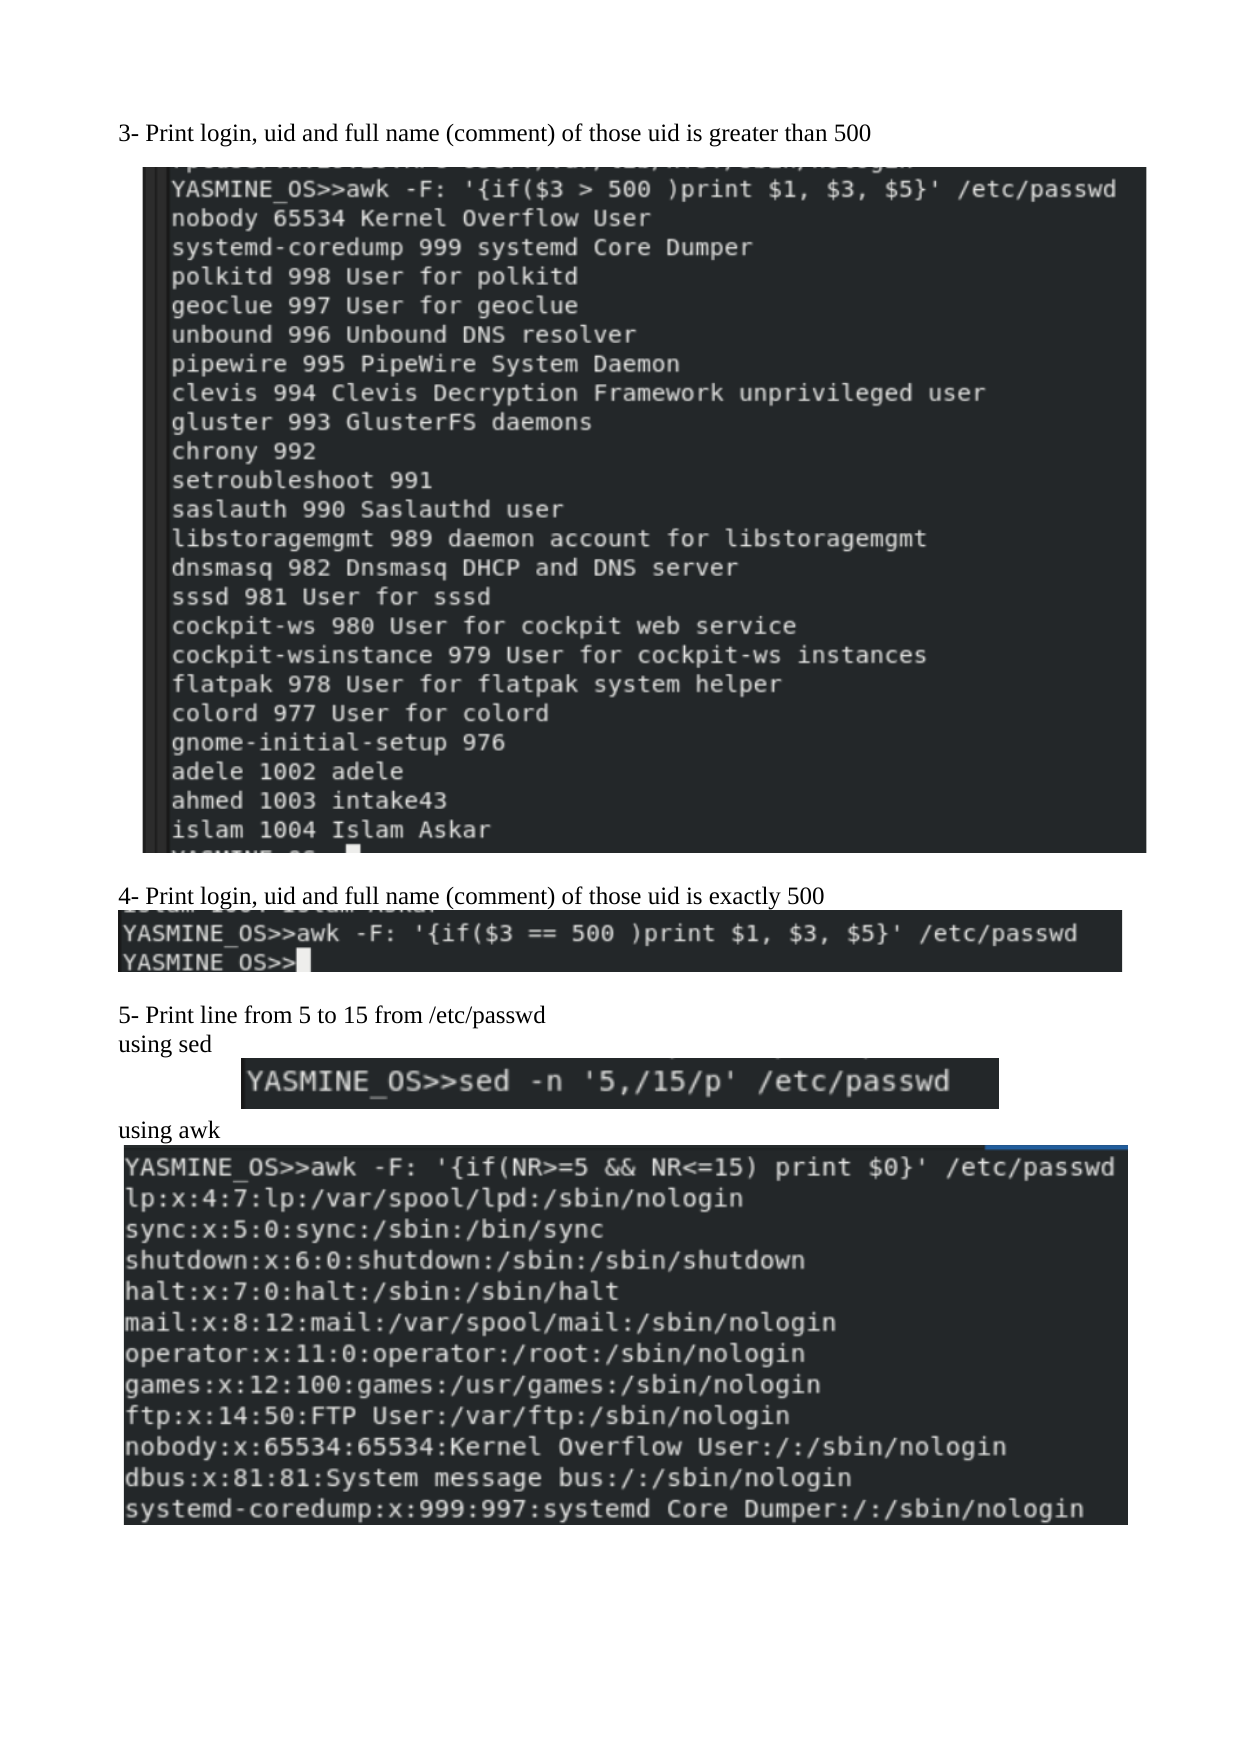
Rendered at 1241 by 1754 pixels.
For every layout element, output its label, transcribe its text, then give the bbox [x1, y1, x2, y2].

text using sed [118, 1029, 1122, 1058]
text using awk [118, 1116, 1122, 1144]
text 5- Print line from 5 to 15 from /etc/passwd [118, 1001, 1122, 1029]
picture [241, 1058, 999, 1109]
picture [142, 167, 1147, 853]
text 4- Print login, uid and full name (comment) of those uid is exactly 500 [118, 881, 1122, 910]
text 3- Print login, uid and full name (comment) of those uid is greater than 500 [118, 118, 1122, 147]
picture [123, 1145, 1128, 1525]
picture [118, 910, 1123, 972]
